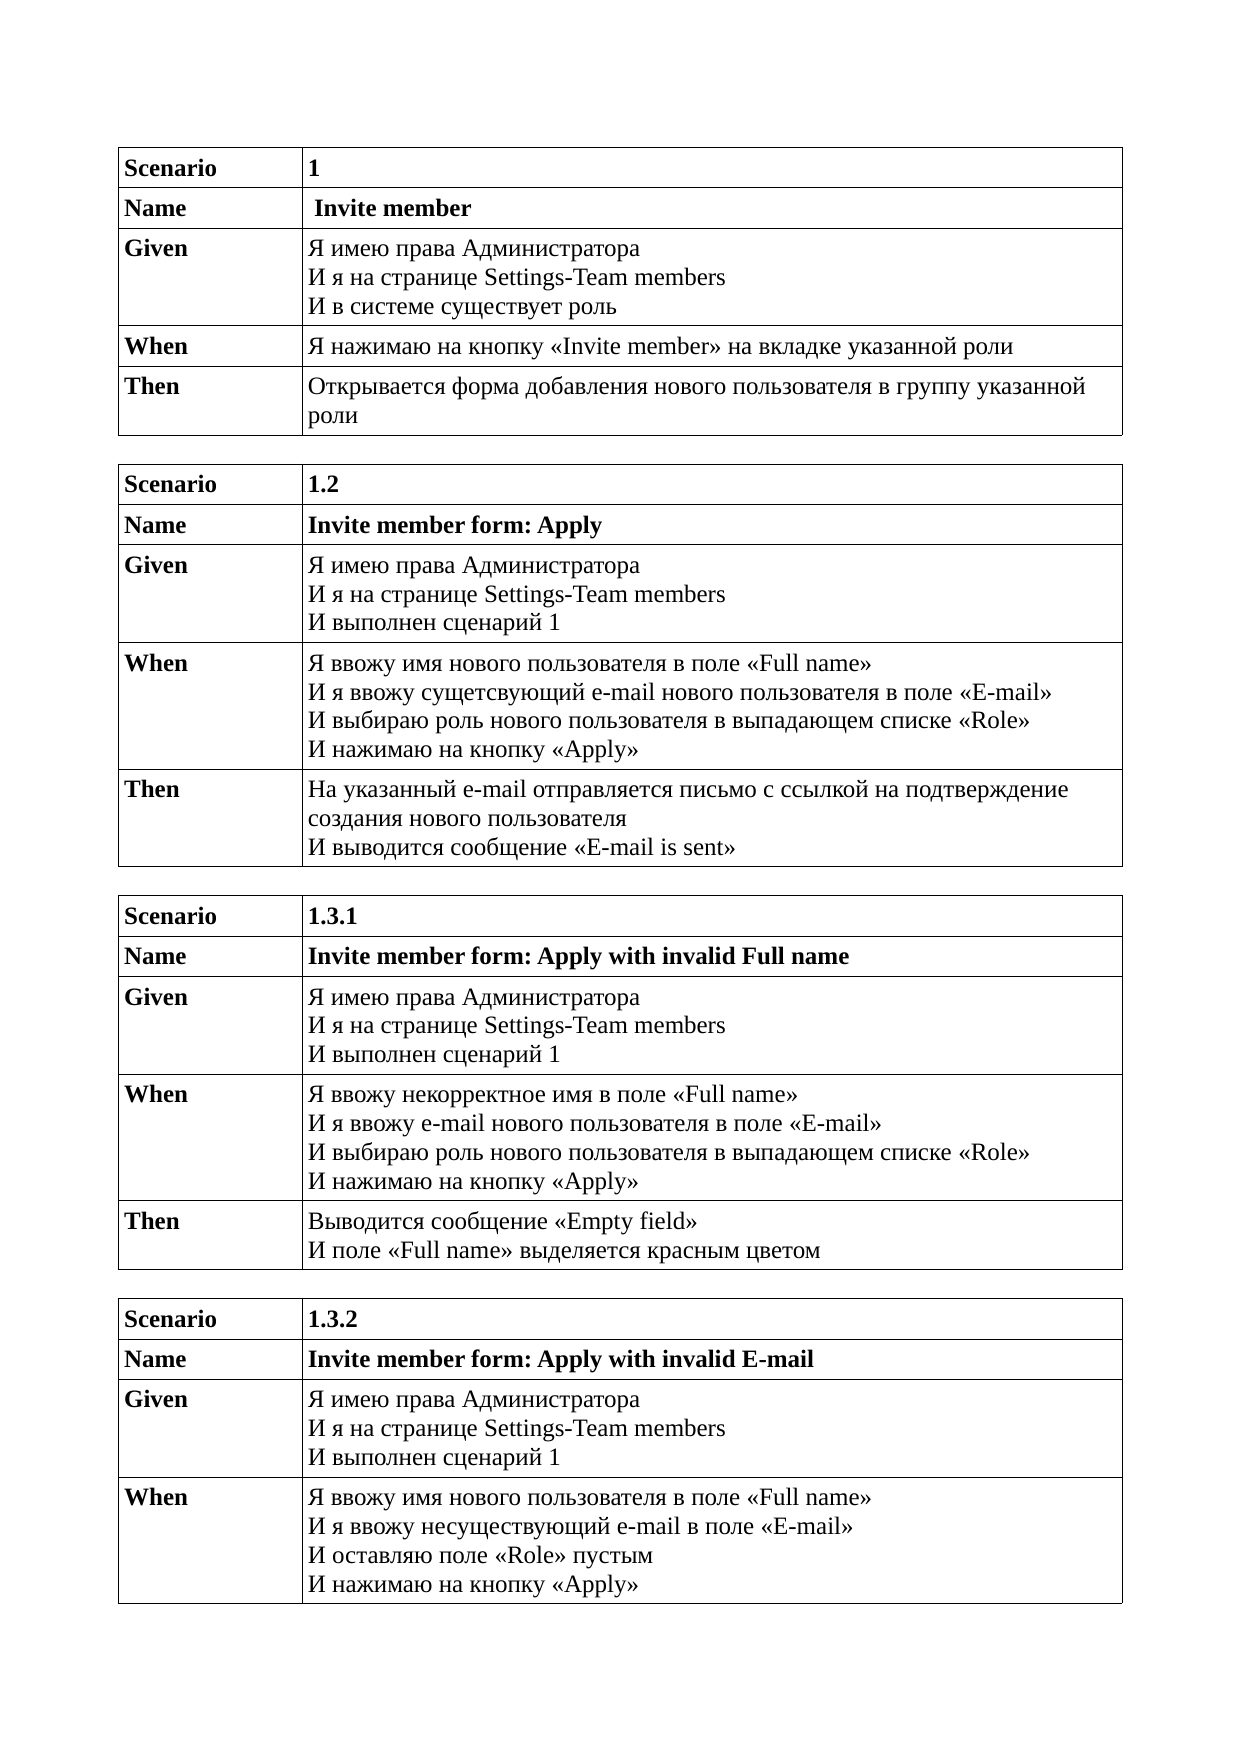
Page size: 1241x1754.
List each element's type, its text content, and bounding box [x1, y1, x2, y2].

table_cell Then [119, 367, 302, 435]
table_header 1.2 [303, 465, 1122, 504]
table_cell Открывается форма добавления нового пользователя в группу указанной роли [303, 367, 1122, 435]
table_cell Invite member form: Apply with invalid Full name [303, 937, 1122, 976]
table_cell Я имею права Администратора И я на странице Settings-Team members И выполнен сценарий 1 [303, 1380, 1122, 1477]
table_cell Name [119, 1340, 302, 1379]
table_header 1.3.2 [303, 1299, 1122, 1338]
table_cell When [119, 643, 302, 768]
table_cell Then [119, 1201, 302, 1269]
table_cell Я имею права Администратора И я на странице Settings-Team members И выполнен сценарий 1 [303, 977, 1122, 1074]
table_cell Я ввожу некорректное имя в поле «Full name» И я ввожу e-mail нового пользователя в поле «E-mail» И выбираю роль нового пользователя в выпадающем списке «Role» И нажимаю на кнопку «Apply» [303, 1075, 1122, 1200]
table_cell Given [119, 545, 302, 642]
table_cell Given [119, 229, 302, 325]
table_cell Я имею права Администратора И я на странице Settings-Team members И выполнен сценарий 1 [303, 545, 1122, 642]
table_header 1.3.1 [303, 896, 1122, 936]
table_cell Invite member form: Apply with invalid E-mail [303, 1340, 1122, 1379]
table_cell Name [119, 505, 302, 544]
table_cell Я имею права Администратора И я на странице Settings-Team members И в системе существует роль [303, 229, 1122, 325]
table_cell When [119, 326, 302, 366]
table_cell Я ввожу имя нового пользователя в поле «Full name» И я ввожу сущетсвующий e-mail нового пользователя в поле «E-mail» И выбираю роль нового пользователя в выпадающем списке «Role» И нажимаю на кнопку «Apply» [303, 643, 1122, 768]
table_cell Invite member [303, 188, 1122, 227]
table_cell Я ввожу имя нового пользователя в поле «Full name» И я ввожу несуществующий e-mail в поле «E-mail» И оставляю поле «Role» пустым И нажимаю на кнопку «Apply» [303, 1478, 1122, 1603]
table_cell Я нажимаю на кнопку «Invite member» на вкладке указанной роли [303, 326, 1122, 366]
table_header Scenario [119, 148, 302, 187]
table_cell Выводится сообщение «Empty field» И поле «Full name» выделяется красным цветом [303, 1201, 1122, 1269]
table_cell Given [119, 1380, 302, 1477]
table_cell На указанный e-mail отправляется письмо с ссылкой на подтверждение создания нового пользователя И выводится сообщение «E-mail is sent» [303, 770, 1122, 866]
table_cell When [119, 1478, 302, 1603]
table_header 1 [303, 148, 1122, 187]
table_cell When [119, 1075, 302, 1200]
table_cell Given [119, 977, 302, 1074]
table_cell Name [119, 188, 302, 227]
table_cell Then [119, 770, 302, 866]
table_header Scenario [119, 465, 302, 504]
table_cell Name [119, 937, 302, 976]
table_header Scenario [119, 1299, 302, 1338]
table_header Scenario [119, 896, 302, 936]
table_cell Invite member form: Apply [303, 505, 1122, 544]
